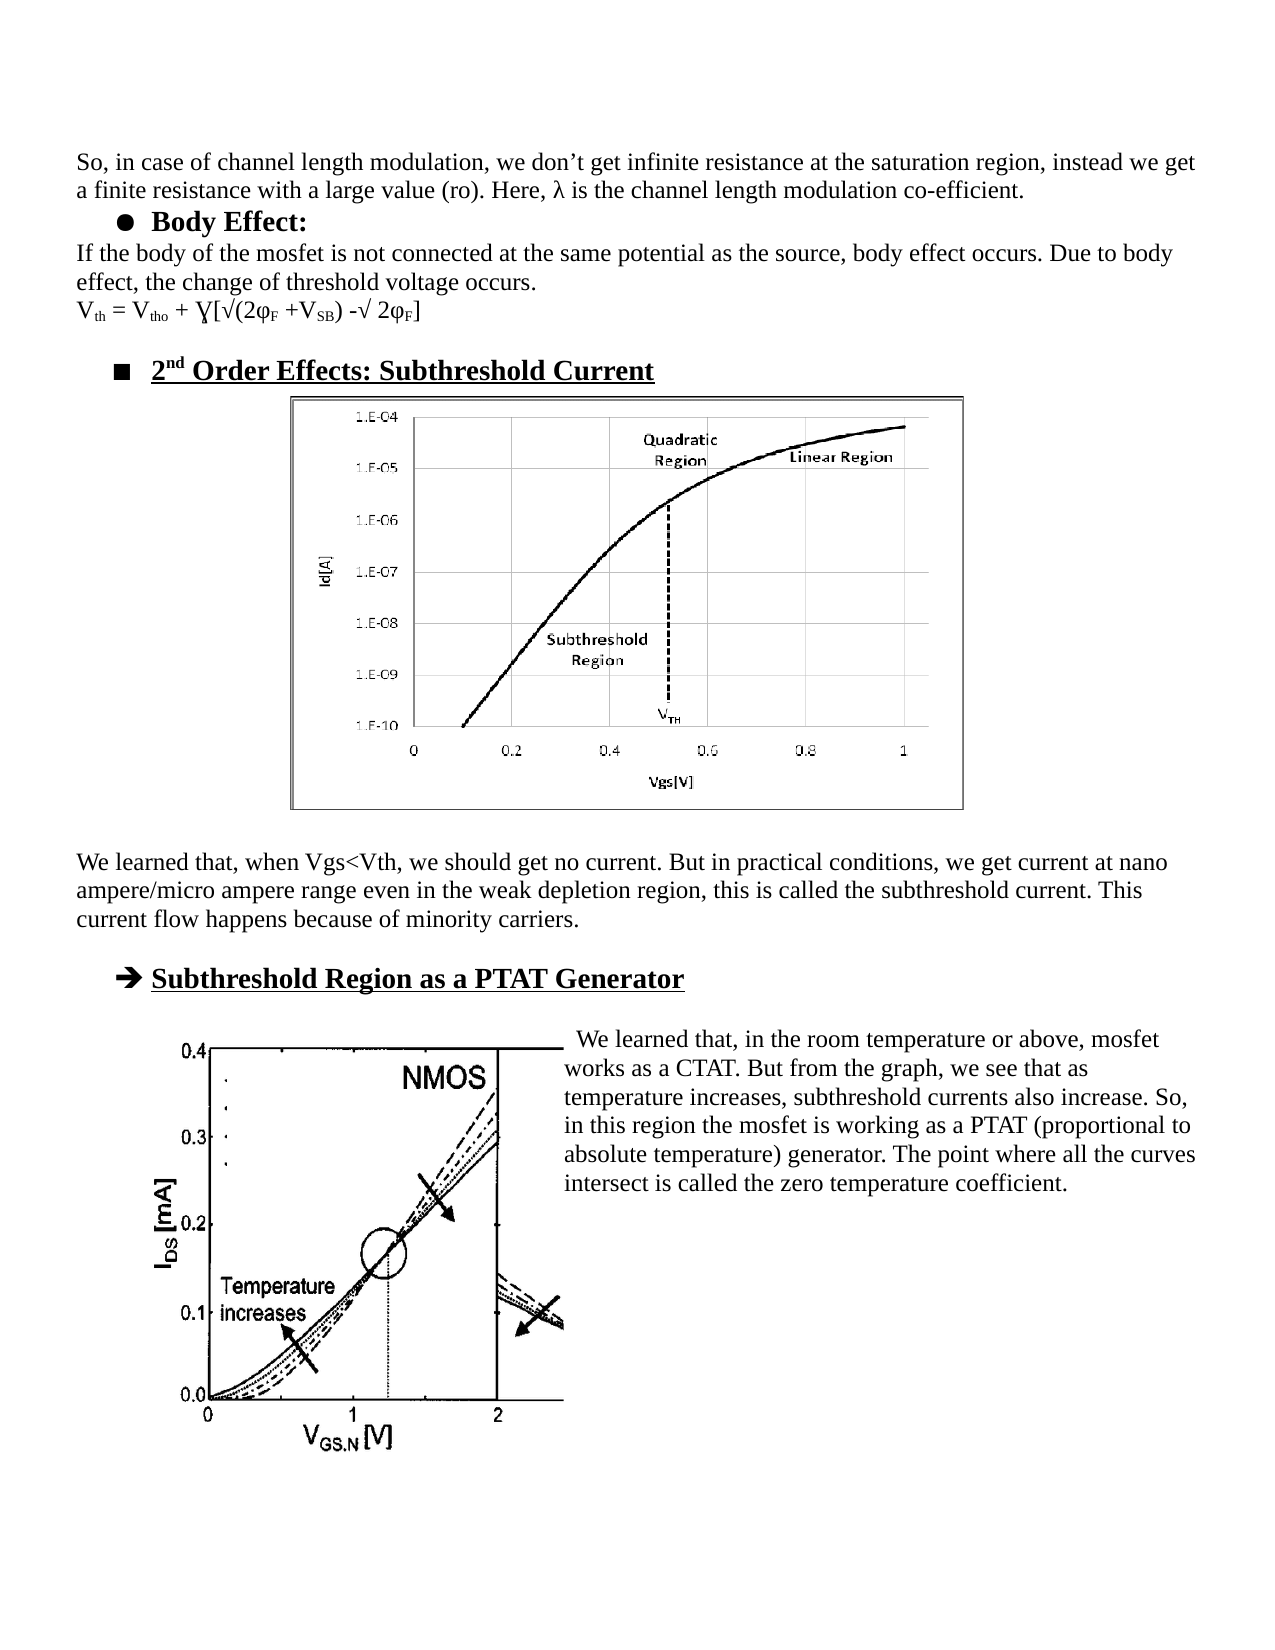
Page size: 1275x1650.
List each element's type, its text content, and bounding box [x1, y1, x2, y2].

text We learned that, when Vgs<Vth, we should get no current. But in practical conditions, we get current at nano ampere/micro ampere range even in the weak depletion region, this is called the subthreshold current. This current flow happens because of minority carriers. [76, 847, 1201, 933]
picture [148, 1037, 564, 1453]
list Body Effect: [114, 204, 1201, 238]
text So, in case of channel length modulation, we don’t get infinite resistance at the saturation region, instead we get a finite resistance with a large value (ro). Here, λ is the channel length modulation co-efficient. [76, 147, 1201, 204]
picture [290, 396, 964, 810]
list 2nd Order Effects: Subthreshold Current [114, 353, 1201, 387]
text Vth = Vtho + Ɣ[√(2φF +VSB) -√ 2φF] [76, 296, 1201, 324]
text We learned that, in the room temperature or above, mosfet works as a CTAT. But from the graph, we see that as temperature increases, subthreshold currents also increase. So, in this region the mosfet is working as a PTAT (proportional to absolute temperature) generator. The point where all the curves intersect is called the zero temperature coefficient. [76, 1024, 1201, 1197]
list Subthreshold Region as a PTAT Generator [114, 962, 1201, 995]
text If the body of the mosfet is not connected at the same potential as the source, body effect occurs. Due to body effect, the change of threshold voltage occurs. [76, 238, 1201, 296]
